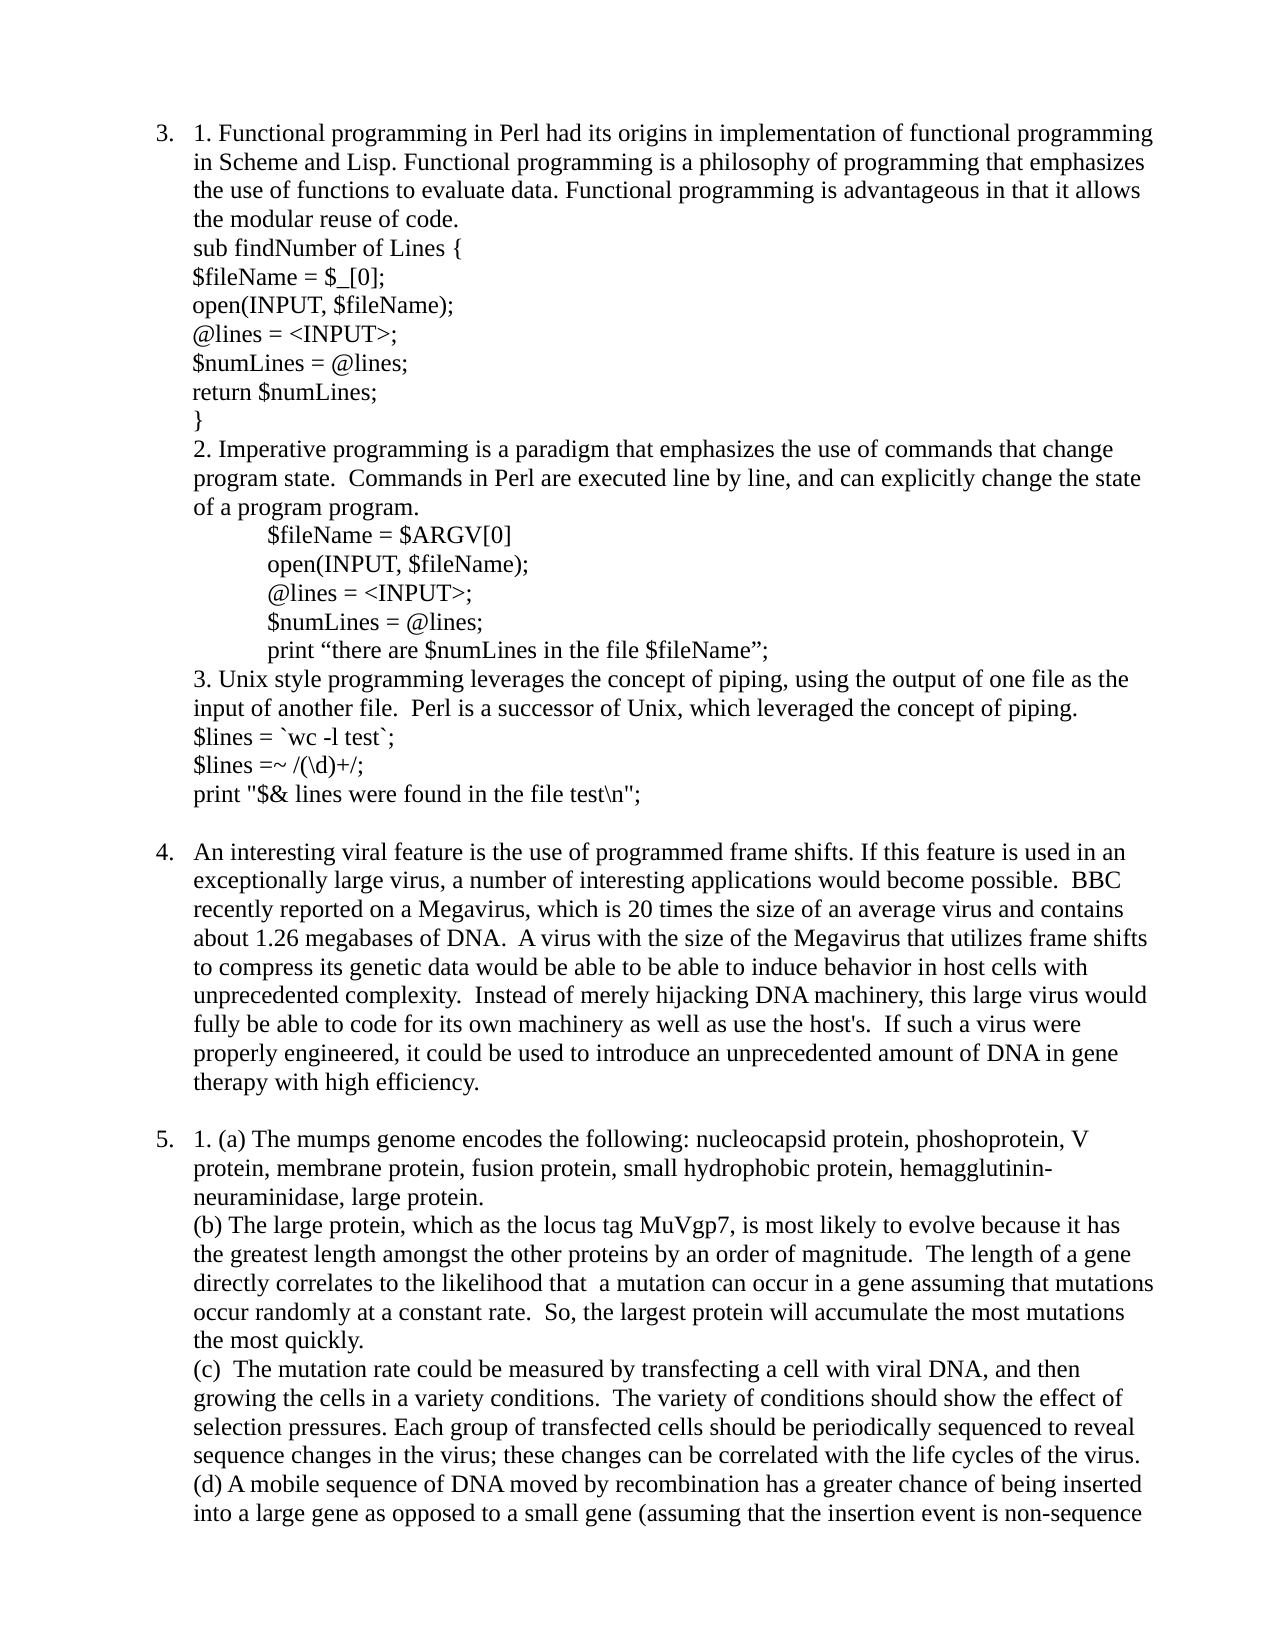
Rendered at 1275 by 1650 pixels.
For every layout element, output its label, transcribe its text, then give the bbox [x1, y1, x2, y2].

list (b) The large protein, which as the locus tag MuVgp7, is most likely to evolve because it has the greatest length amongst the other proteins by an order of magnitude. The length of a gene directly correlates to the likelihood that a mutation can occur in a gene assuming that mutations occur randomly at a constant rate. So, the largest protein will accumulate the most mutations the most quickly. [156, 1211, 1157, 1354]
list sub findNumber of Lines { [156, 233, 1157, 262]
list print “there are $numLines in the file $fileName”; [156, 636, 1157, 664]
text } [118, 406, 1157, 434]
text open(INPUT, $fileName); [118, 291, 1157, 319]
list 1. Functional programming in Perl had its origins in implementation of functional programming in Scheme and Lisp. Functional programming is a philosophy of programming that emphasizes the use of functions to evaluate data. Functional programming is advantageous in that it allows the modular reuse of code. [156, 118, 1157, 233]
text $numLines = @lines; [118, 348, 1157, 377]
list print "$& lines were found in the file test\n"; [156, 779, 1157, 808]
text $fileName = $_[0]; [118, 262, 1157, 291]
list An interesting viral feature is the use of programmed frame shifts. If this feature is used in an exceptionally large virus, a number of interesting applications would become possible. BBC recently reported on a Megavirus, which is 20 times the size of an average virus and contains about 1.26 megabases of DNA. A virus with the size of the Megavirus that utilizes frame shifts to compress its genetic data would be able to be able to induce behavior in host cells with unprecedented complexity. Instead of merely hijacking DNA machinery, this large virus would fully be able to code for its own machinery as well as use the host's. If such a virus were properly engineered, it could be used to introduce an unprecedented amount of DNA in gene therapy with high efficiency. [156, 837, 1157, 1096]
text @lines = <INPUT>; [118, 319, 1157, 348]
list (d) A mobile sequence of DNA moved by recombination has a greater chance of being inserted into a large gene as opposed to a small gene (assuming that the insertion event is non-sequence [156, 1469, 1157, 1527]
list (c) The mutation rate could be measured by transfecting a cell with viral DNA, and then growing the cells in a variety conditions. The variety of conditions should show the effect of selection pressures. Each group of transfected cells should be periodically sequenced to reveal sequence changes in the virus; these changes can be correlated with the life cycles of the virus. [156, 1354, 1157, 1469]
list $fileName = $ARGV[0] [156, 521, 1157, 549]
text return $numLines; [118, 377, 1157, 406]
list 3. Unix style programming leverages the concept of piping, using the output of one file as the input of another file. Perl is a successor of Unix, which leveraged the concept of piping. [156, 664, 1157, 722]
list 1. (a) The mumps genome encodes the following: nucleocapsid protein, phoshoprotein, V protein, membrane protein, fusion protein, small hydrophobic protein, hemagglutinin-neuraminidase, large protein. [156, 1124, 1157, 1211]
list $lines =~ /(\d)+/; [156, 751, 1157, 779]
list open(INPUT, $fileName); [156, 549, 1157, 578]
list @lines = <INPUT>; [156, 578, 1157, 607]
list $numLines = @lines; [156, 607, 1157, 636]
list 2. Imperative programming is a paradigm that emphasizes the use of commands that change program state. Commands in Perl are executed line by line, and can explicitly change the state of a program program. [156, 434, 1157, 521]
list $lines = `wc -l test`; [156, 722, 1157, 751]
